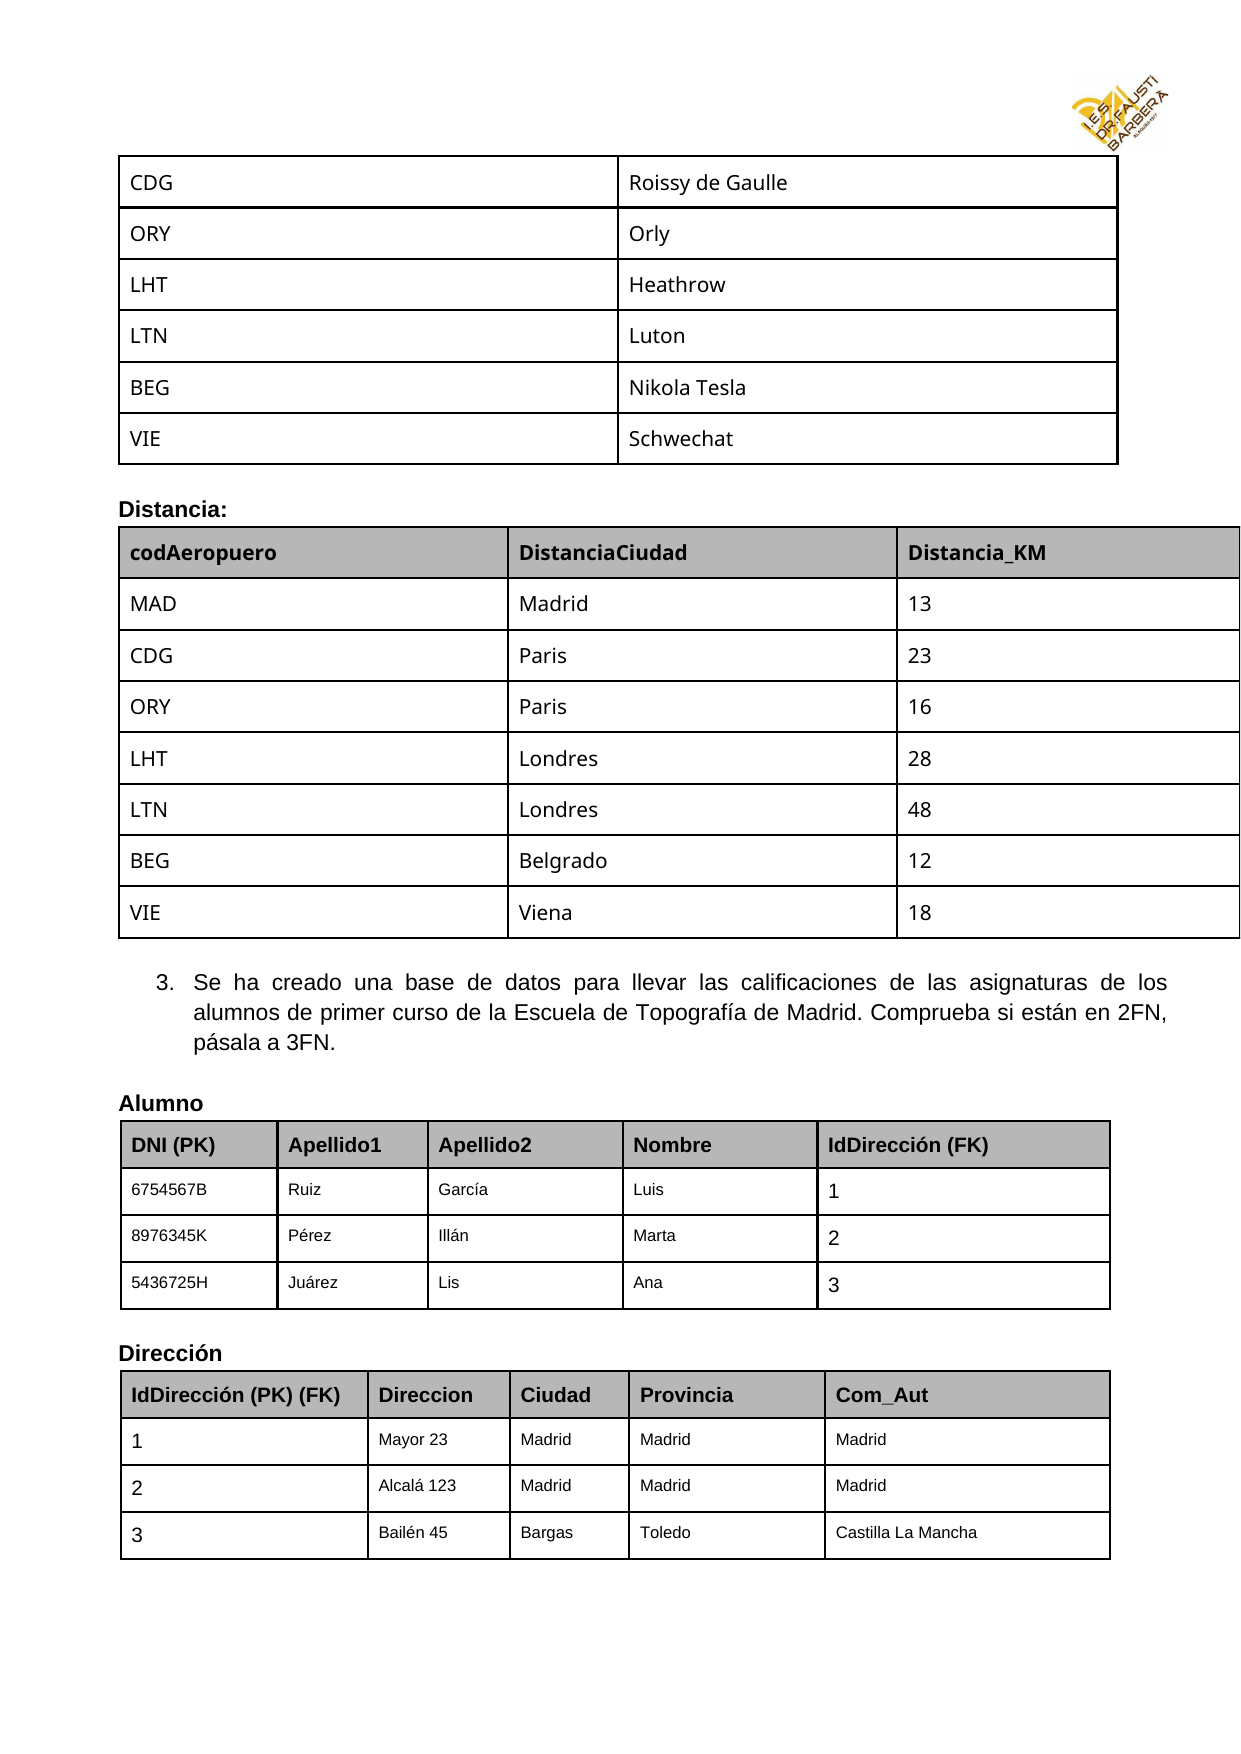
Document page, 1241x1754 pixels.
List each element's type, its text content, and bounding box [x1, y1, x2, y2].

table_cell LHT [120, 733, 507, 782]
table_cell Madrid [511, 1419, 628, 1464]
table_cell Paris [509, 682, 896, 731]
table_cell Madrid [826, 1419, 1109, 1464]
table_cell MAD [120, 579, 507, 628]
table_cell Luis [624, 1169, 816, 1214]
list Se ha creado una base de datos para llevar las calificaciones de las asignaturas de los alumnos de primer curso de la Escuela de Topografía de Madrid. Comprueba si están en 2FN, pásala a 3FN. [156, 969, 1168, 1056]
table_cell ORY [120, 209, 617, 258]
picture [1071, 75, 1169, 152]
table_header Provincia [630, 1372, 824, 1417]
table_header codAeropuero [120, 528, 507, 577]
table_cell VIE [120, 414, 617, 463]
table_cell CDG [120, 157, 617, 206]
table_cell 13 [898, 579, 1239, 628]
table_cell Roissy de Gaulle [619, 157, 1116, 206]
table_cell BEG [120, 836, 507, 885]
table_cell Viena [509, 887, 896, 937]
table_cell Madrid [511, 1466, 628, 1511]
table_cell Belgrado [509, 836, 896, 885]
table_cell 48 [898, 785, 1239, 834]
table_cell 2 [122, 1466, 367, 1511]
table_cell LTN [120, 785, 507, 834]
table_cell 18 [898, 887, 1239, 937]
table_cell Paris [509, 631, 896, 680]
table_header DNI (PK) [122, 1122, 276, 1167]
table_cell 28 [898, 733, 1239, 782]
table_cell 1 [819, 1169, 1109, 1214]
table_cell BEG [120, 363, 617, 412]
table_cell 1 [122, 1419, 367, 1464]
table_cell Castilla La Mancha [826, 1513, 1109, 1557]
table_header IdDirección (PK) (FK) [122, 1372, 367, 1417]
text Alumno [118, 1090, 1168, 1116]
table_cell Bargas [511, 1513, 628, 1557]
table_cell Madrid [630, 1466, 824, 1511]
table_cell LHT [120, 260, 617, 309]
table_header Com_Aut [826, 1372, 1109, 1417]
table_cell 12 [898, 836, 1239, 885]
table_header Apellido1 [279, 1122, 427, 1167]
table_cell Luton [619, 311, 1116, 361]
table_cell LTN [120, 311, 617, 361]
table_cell Bailén 45 [369, 1513, 509, 1557]
table_cell Ruiz [279, 1169, 427, 1214]
table_cell Schwechat [619, 414, 1116, 463]
table_header Apellido2 [429, 1122, 622, 1167]
table_cell Londres [509, 733, 896, 782]
table_cell Marta [624, 1216, 816, 1261]
table_cell VIE [120, 887, 507, 937]
table_cell Nikola Tesla [619, 363, 1116, 412]
table_cell 3 [122, 1513, 367, 1557]
table_cell 23 [898, 631, 1239, 680]
table_cell Illán [429, 1216, 622, 1261]
table_cell 16 [898, 682, 1239, 731]
table_header Direccion [369, 1372, 509, 1417]
table_cell Madrid [826, 1466, 1109, 1511]
table_cell Londres [509, 785, 896, 834]
table_cell Mayor 23 [369, 1419, 509, 1464]
table_cell Alcalá 123 [369, 1466, 509, 1511]
table_cell Juárez [279, 1263, 427, 1307]
table_cell García [429, 1169, 622, 1214]
table_cell Toledo [630, 1513, 824, 1557]
table_cell Lis [429, 1263, 622, 1307]
table_cell Ana [624, 1263, 816, 1307]
table_cell Heathrow [619, 260, 1116, 309]
table_cell Pérez [279, 1216, 427, 1261]
table_cell Madrid [630, 1419, 824, 1464]
table_cell Orly [619, 209, 1116, 258]
text Distancia: [118, 496, 1168, 522]
table_cell 6754567B [122, 1169, 276, 1214]
table_header Ciudad [511, 1372, 628, 1417]
table_cell Madrid [509, 579, 896, 628]
table_cell ORY [120, 682, 507, 731]
table_cell 3 [819, 1263, 1109, 1307]
table_cell 2 [819, 1216, 1109, 1261]
table_header Nombre [624, 1122, 816, 1167]
table_cell CDG [120, 631, 507, 680]
table_header Distancia_KM [898, 528, 1239, 577]
table_header DistanciaCiudad [509, 528, 896, 577]
table_cell 8976345K [122, 1216, 276, 1261]
text Dirección [118, 1340, 1168, 1366]
table_cell 5436725H [122, 1263, 276, 1307]
table_header IdDirección (FK) [819, 1122, 1109, 1167]
